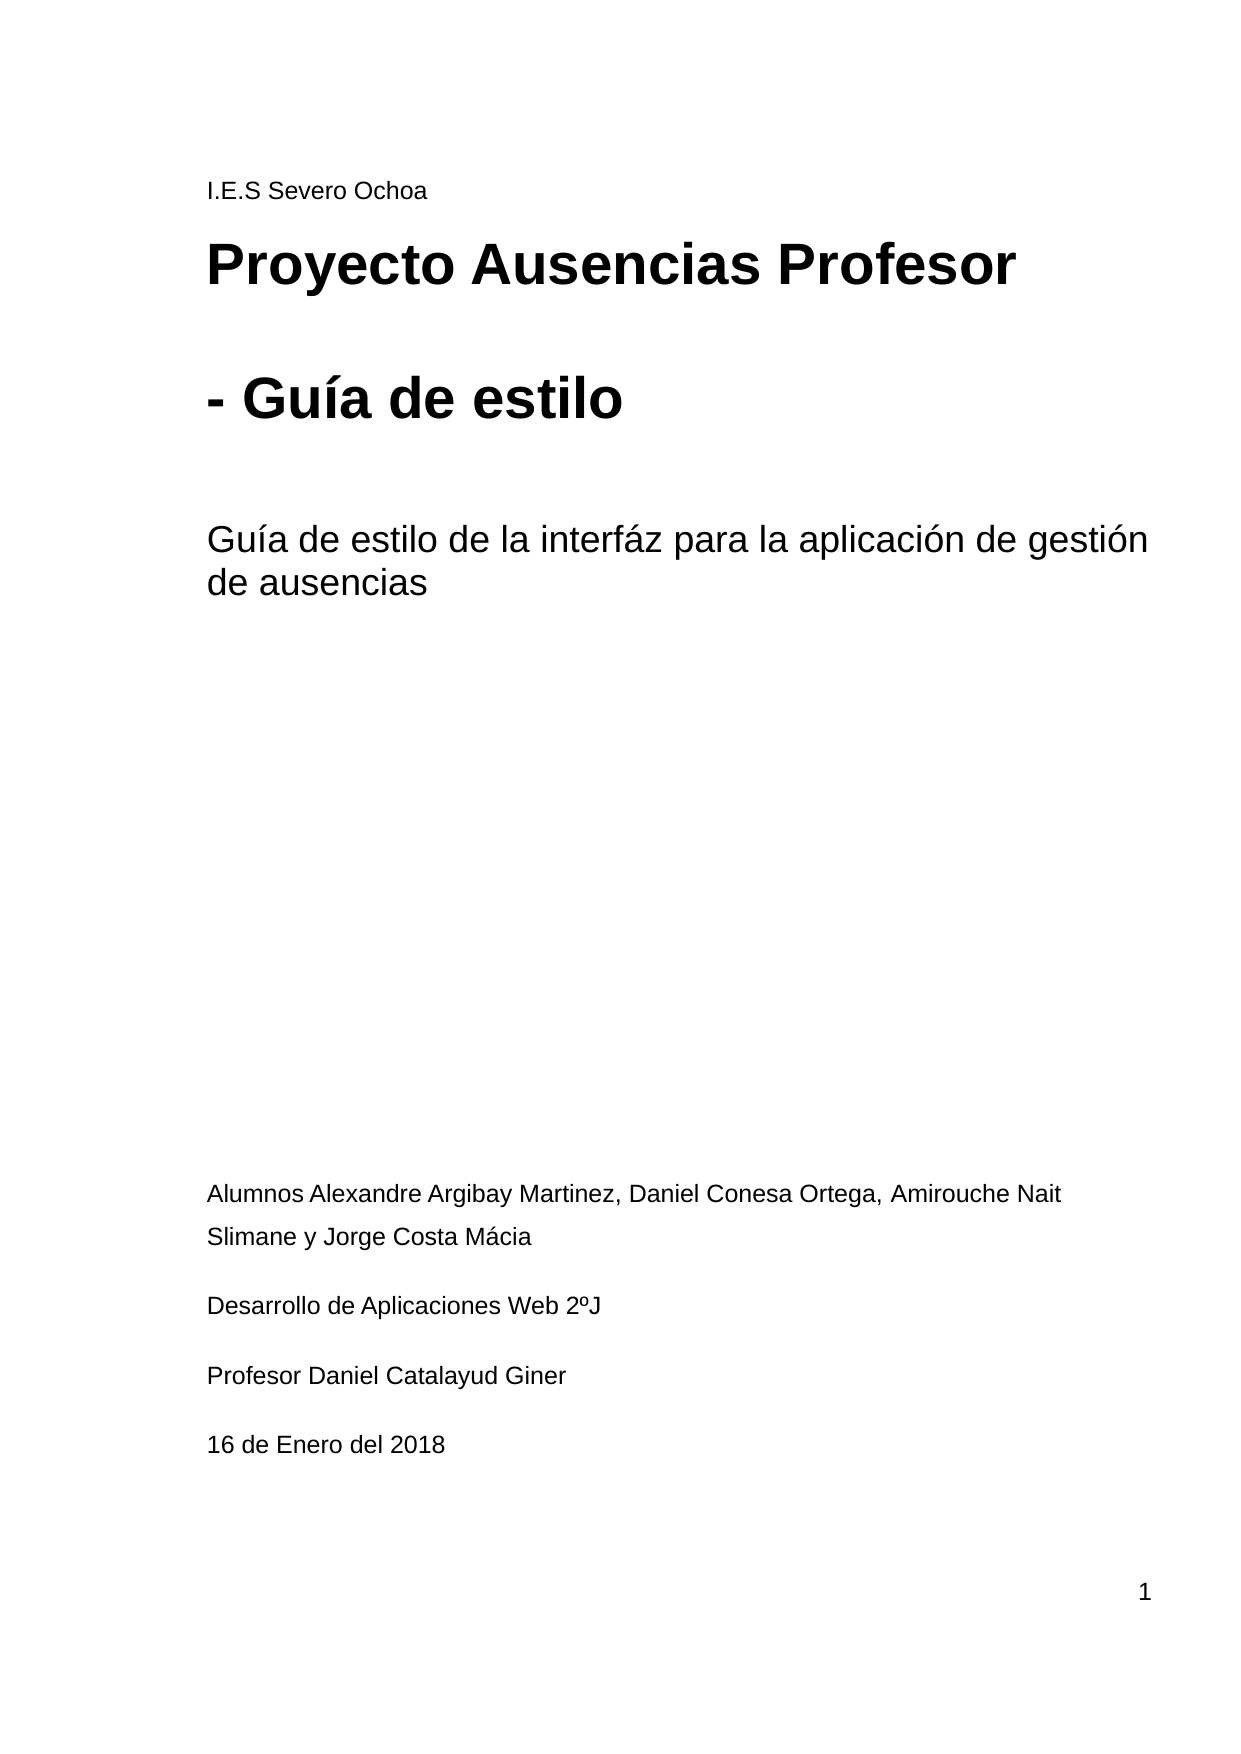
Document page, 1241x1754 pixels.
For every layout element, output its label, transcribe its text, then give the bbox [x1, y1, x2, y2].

subtitle Guía de estilo de la interfáz para la aplicación de gestión de ausencias [207, 517, 1152, 603]
text I.E.S Severo Ochoa [207, 176, 1152, 205]
title Proyecto Ausencias Profesor - Guía de estilo [207, 230, 1152, 431]
text Desarrollo de Aplicaciones Web 2ºJ [207, 1291, 1152, 1320]
text Profesor Daniel Catalayud Giner [207, 1361, 1152, 1389]
text 16 de Enero del 2018 [207, 1430, 1152, 1459]
text Alumnos Alexandre Argibay Martinez, Daniel Conesa Ortega, Amirouche Nait Slimane y Jorge Costa Mácia [207, 1178, 1152, 1250]
